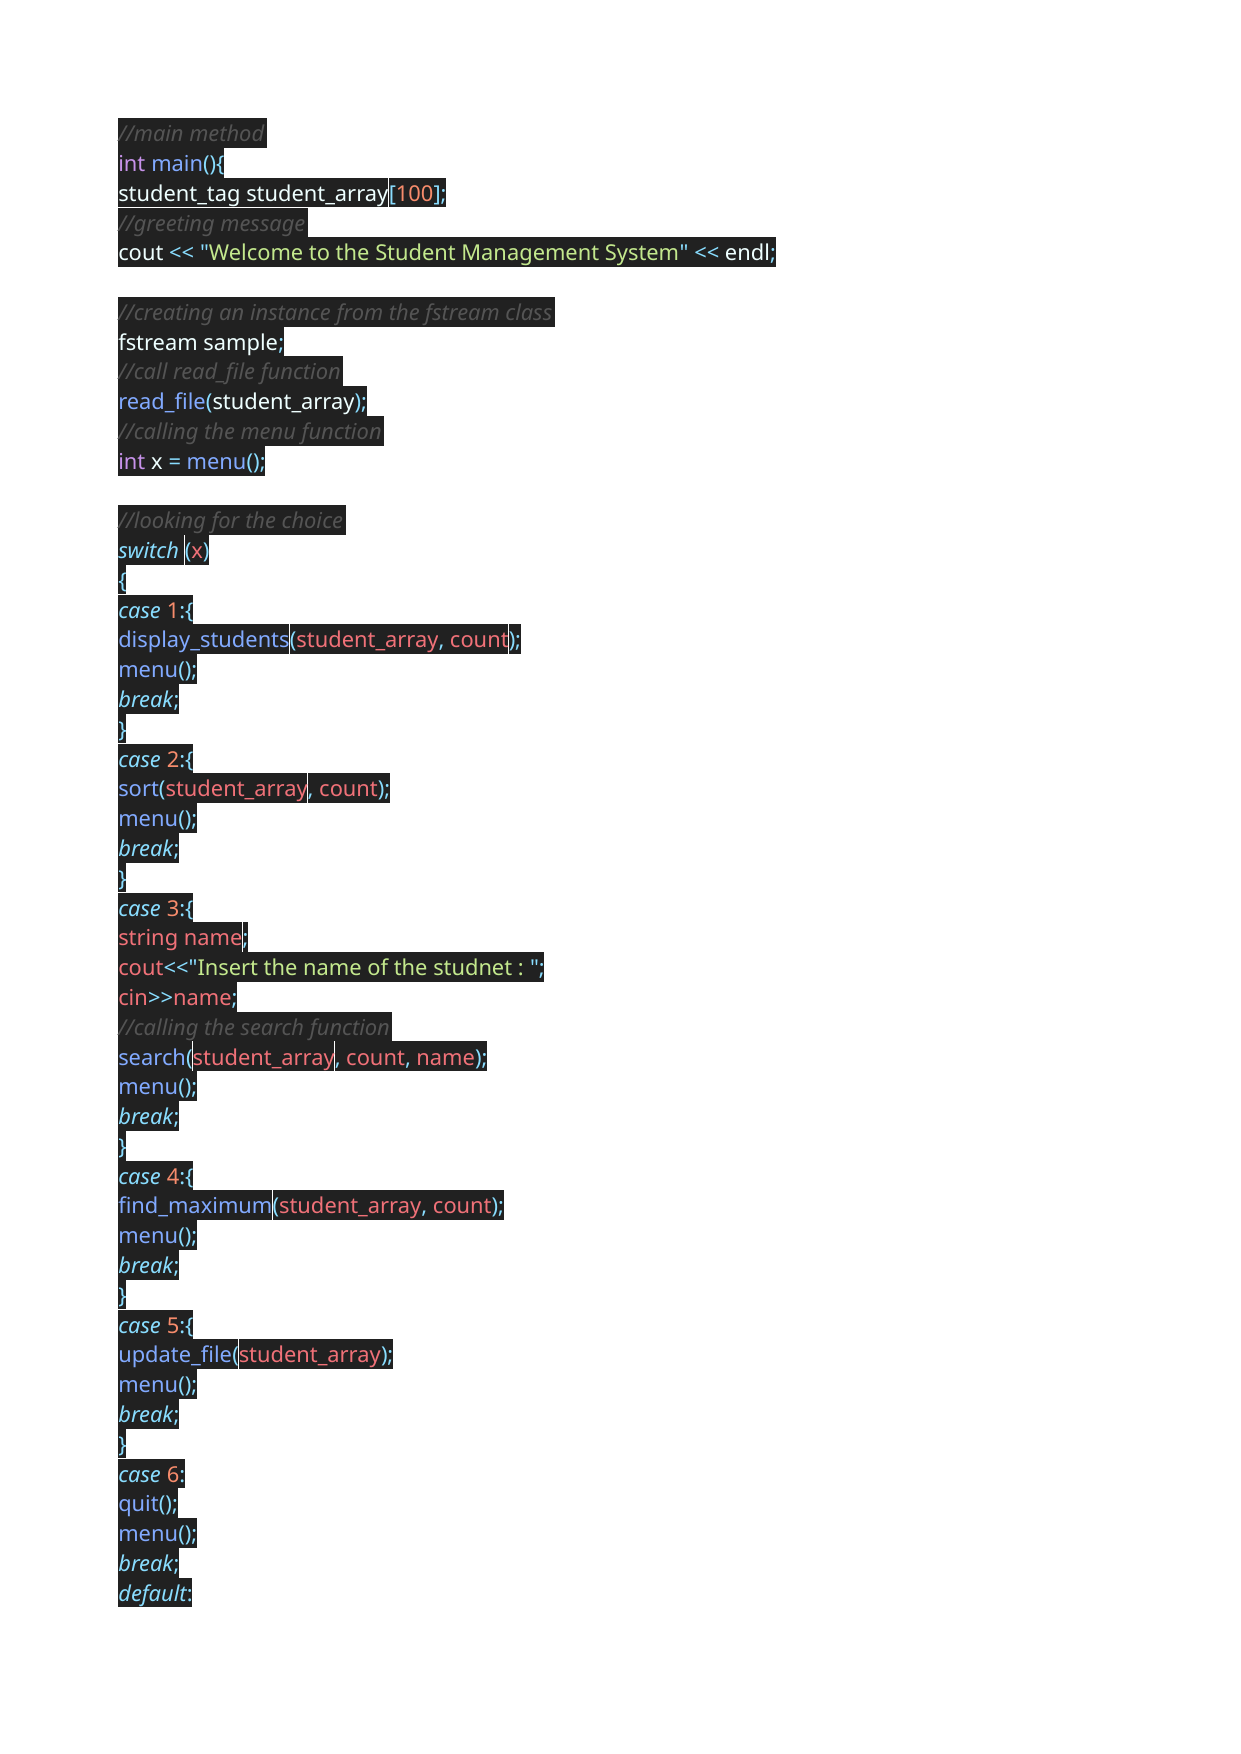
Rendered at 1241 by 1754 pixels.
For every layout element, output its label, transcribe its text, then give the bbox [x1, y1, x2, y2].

text switch (x) [118, 535, 1122, 565]
text cin>>name; [118, 982, 1122, 1012]
text //main method [118, 118, 1122, 148]
text case 6: [118, 1458, 1122, 1488]
text cout << "Welcome to the Student Management System" << endl; [118, 237, 1122, 267]
text display_students(student_array, count); [118, 624, 1122, 654]
text break; [118, 1250, 1122, 1280]
text case 1:{ [118, 594, 1122, 624]
text student_tag student_array[100]; [118, 178, 1122, 207]
text } [118, 1280, 1122, 1309]
text //looking for the choice [118, 505, 1122, 535]
text } [118, 1131, 1122, 1161]
text menu(); [118, 654, 1122, 684]
text case 3:{ [118, 892, 1122, 922]
text break; [118, 833, 1122, 863]
text break; [118, 1101, 1122, 1131]
text } [118, 863, 1122, 892]
text menu(); [118, 1369, 1122, 1399]
text fstream sample; [118, 327, 1122, 356]
text sort(student_array, count); [118, 773, 1122, 803]
text default: [118, 1578, 1122, 1607]
text case 4:{ [118, 1161, 1122, 1190]
text { [118, 565, 1122, 594]
text case 5:{ [118, 1309, 1122, 1339]
text case 2:{ [118, 743, 1122, 773]
text //greeting message [118, 207, 1122, 237]
text search(student_array, count, name); [118, 1041, 1122, 1071]
text cout<<"Insert the name of the studnet : "; [118, 952, 1122, 982]
text quit(); [118, 1488, 1122, 1518]
text find_maximum(student_array, count); [118, 1190, 1122, 1220]
text menu(); [118, 1220, 1122, 1250]
text } [118, 1429, 1122, 1458]
text //call read_file function [118, 356, 1122, 386]
text int x = menu(); [118, 446, 1122, 476]
text //calling the menu function [118, 416, 1122, 446]
text menu(); [118, 1518, 1122, 1548]
text read_file(student_array); [118, 386, 1122, 416]
text } [118, 714, 1122, 743]
text menu(); [118, 803, 1122, 833]
text //creating an instance from the fstream class [118, 297, 1122, 327]
text string name; [118, 922, 1122, 952]
text //calling the search function [118, 1012, 1122, 1041]
text break; [118, 1548, 1122, 1578]
text int main(){ [118, 148, 1122, 178]
text update_file(student_array); [118, 1339, 1122, 1369]
text break; [118, 684, 1122, 714]
text break; [118, 1399, 1122, 1429]
text menu(); [118, 1071, 1122, 1101]
